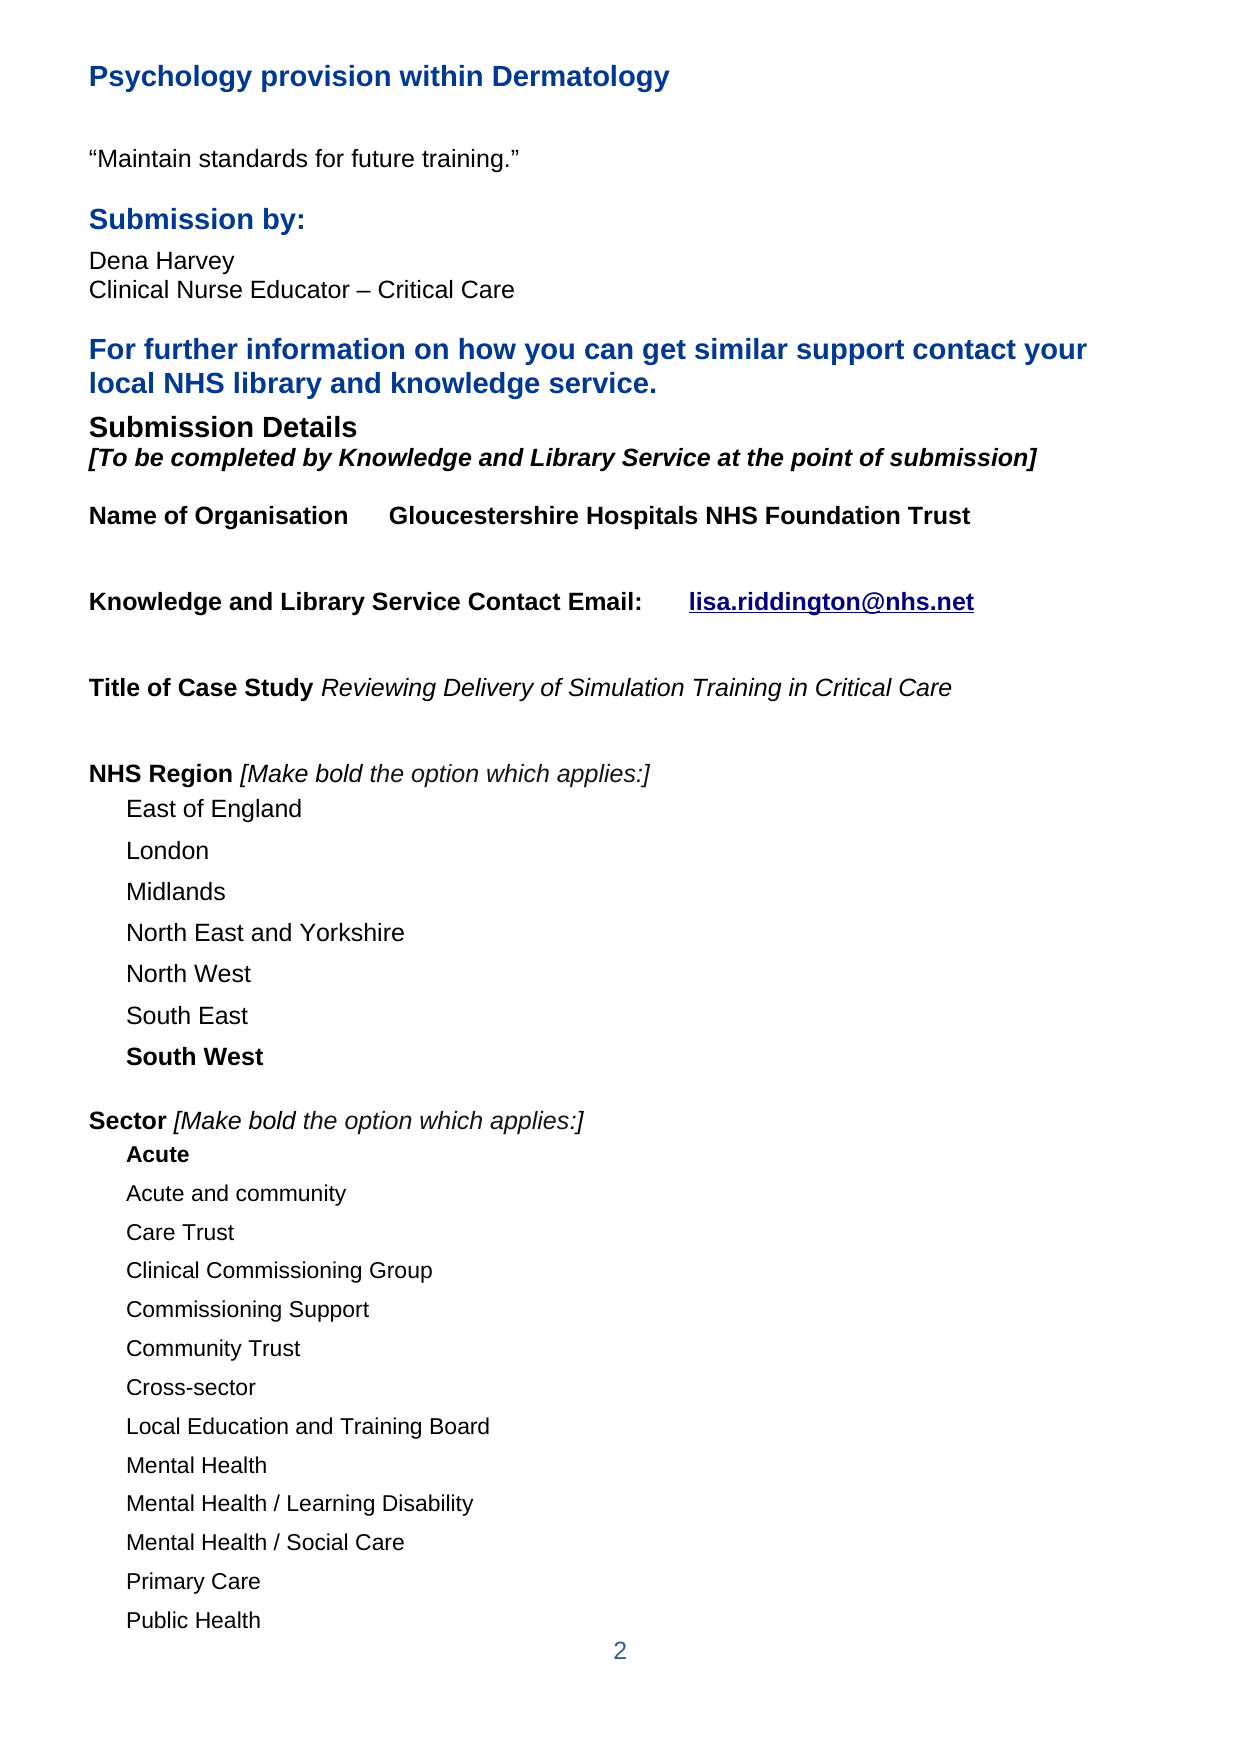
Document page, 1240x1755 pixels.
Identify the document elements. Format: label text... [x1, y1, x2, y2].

text Public Health [126, 1607, 1151, 1633]
text Commissioning Support [126, 1296, 1151, 1322]
text Acute and community [126, 1179, 1151, 1206]
text Community Trust [126, 1335, 1151, 1361]
text East of England [126, 794, 1151, 823]
text Clinical Commissioning Group [126, 1257, 1151, 1284]
subtitle For further information on how you can get similar support contact your local NHS library and knowledge service. [89, 332, 1151, 399]
text Cross-sector [126, 1374, 1151, 1400]
text Sector [Make bold the option which applies:] [89, 1106, 1151, 1134]
text Dena Harvey [89, 246, 1151, 275]
text London [126, 836, 1151, 864]
text Mental Health / Learning Disability [126, 1490, 1151, 1517]
text North East and Yorkshire [126, 918, 1151, 947]
text North West [126, 959, 1151, 988]
text Local Education and Training Board [126, 1413, 1151, 1439]
text [To be completed by Knowledge and Library Service at the point of submission] [89, 443, 1151, 472]
text Midlands [126, 877, 1151, 906]
text Submission Details [89, 410, 1151, 443]
text Care Trust [126, 1218, 1151, 1245]
text Acute [126, 1141, 1151, 1167]
text Title of Case Study Reviewing Delivery of Simulation Training in Critical Care [89, 673, 1151, 702]
subtitle Submission by: [89, 202, 1151, 236]
text South West [126, 1042, 1151, 1071]
text Clinical Nurse Educator – Critical Care [89, 275, 1151, 303]
text Name of Organisation Gloucestershire Hospitals NHS Foundation Trust [89, 501, 1151, 529]
text South East [126, 1001, 1151, 1029]
text Knowledge and Library Service Contact Email: lisa.riddington@nhs.net [89, 587, 1151, 616]
text Primary Care [126, 1568, 1151, 1594]
text Mental Health [126, 1452, 1151, 1478]
text “Maintain standards for future training.” [89, 118, 1151, 202]
text Mental Health / Social Care [126, 1529, 1151, 1556]
text NHS Region [Make bold the option which applies:] [89, 759, 1151, 788]
